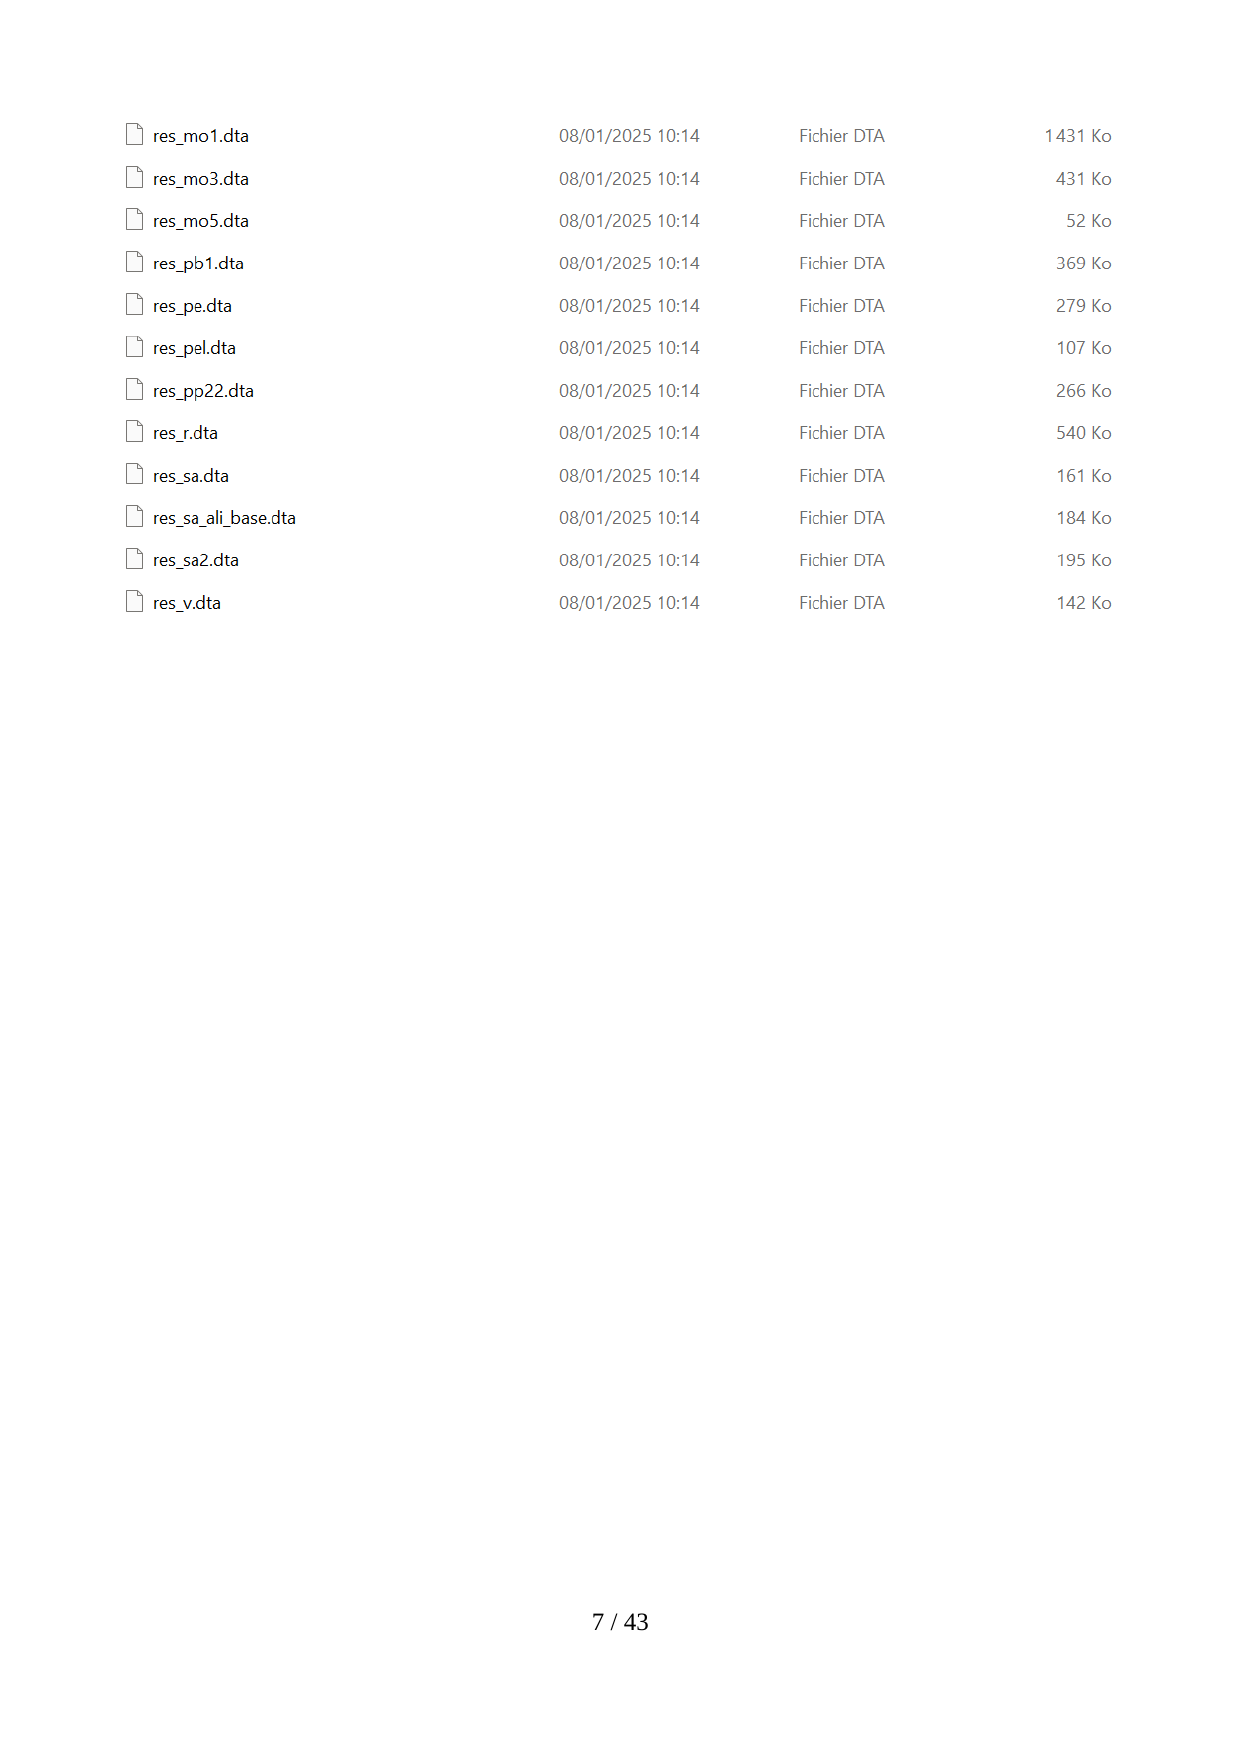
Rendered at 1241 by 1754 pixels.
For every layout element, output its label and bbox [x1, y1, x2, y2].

picture [118, 118, 1123, 628]
